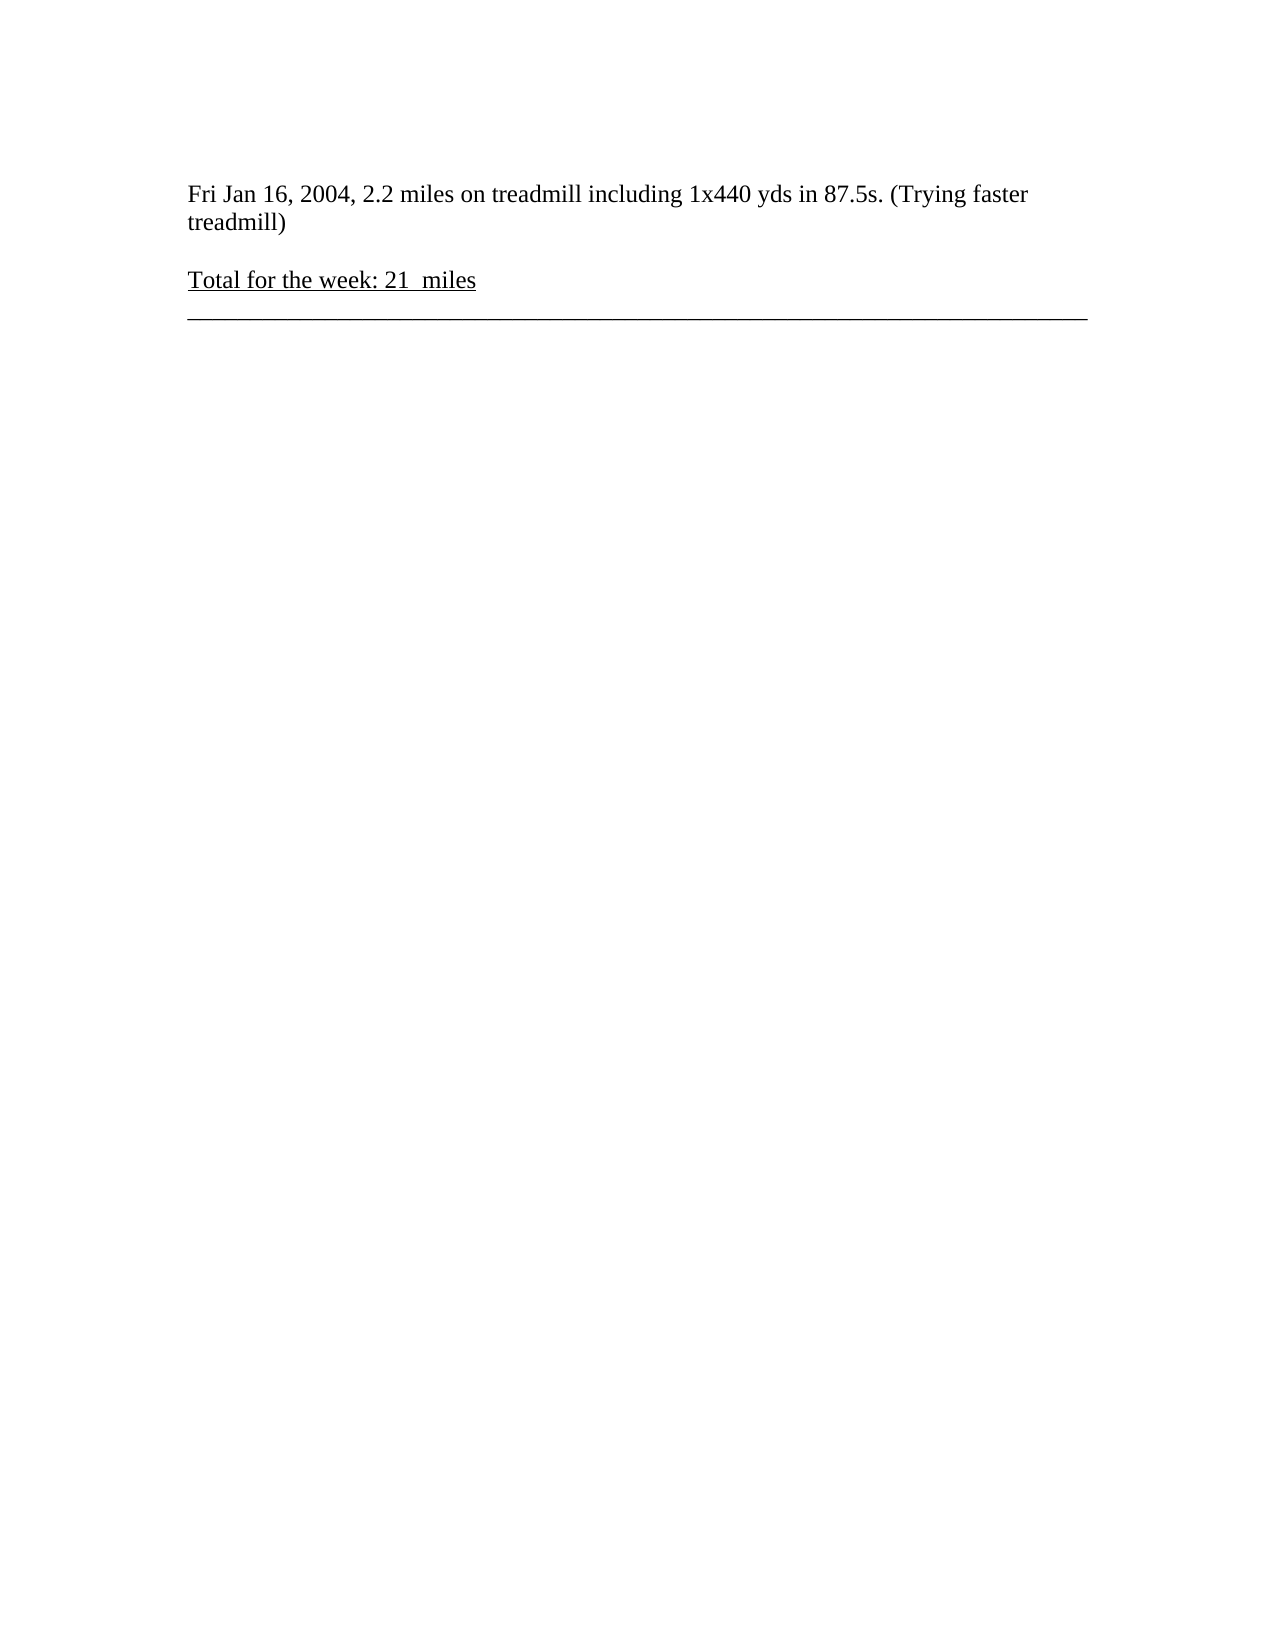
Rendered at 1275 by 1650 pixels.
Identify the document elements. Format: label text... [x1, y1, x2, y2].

text Total for the week: 21 miles [187, 265, 1087, 294]
text Fri Jan 16, 2004, 2.2 miles on treadmill including 1x440 yds in 87.5s. (Trying faster treadmill) [187, 179, 1087, 236]
text ________________________________________________________________________ [187, 294, 1087, 319]
